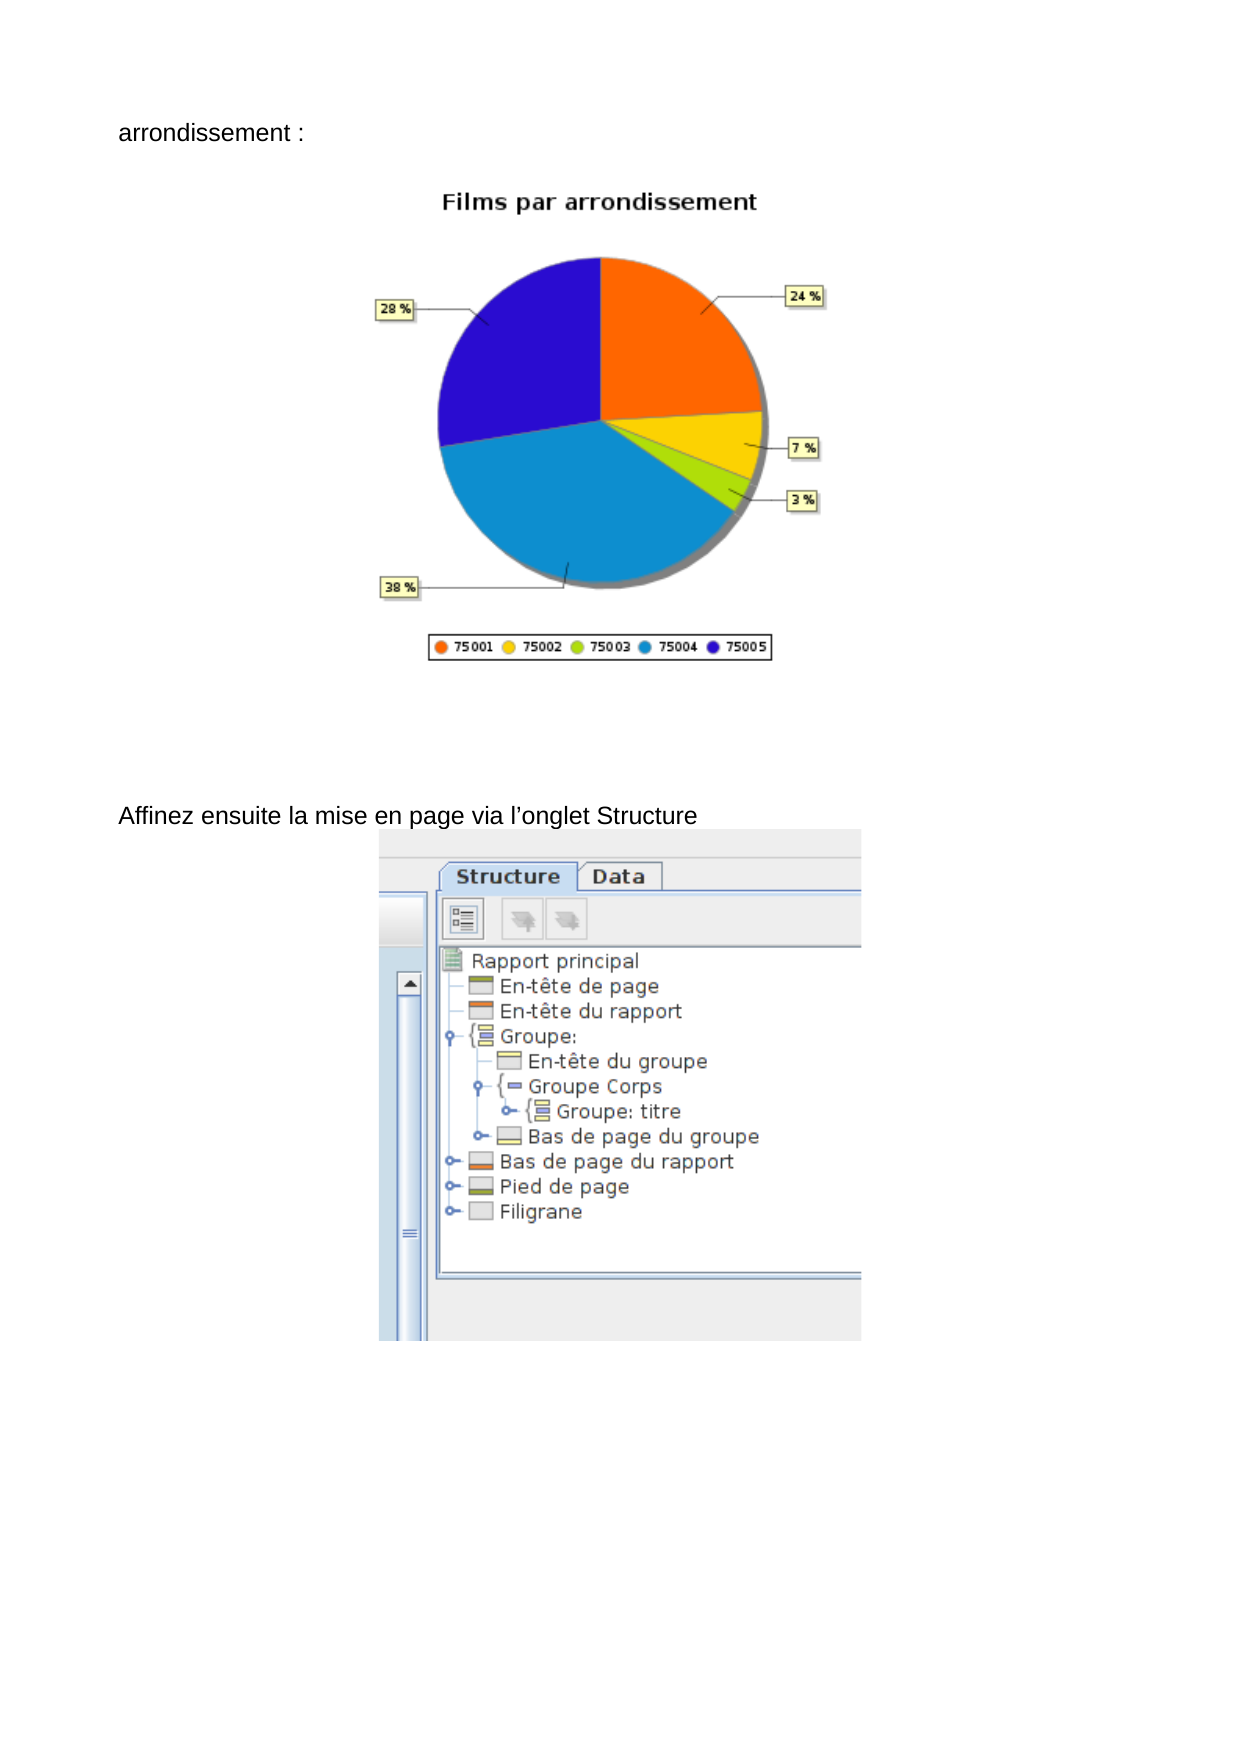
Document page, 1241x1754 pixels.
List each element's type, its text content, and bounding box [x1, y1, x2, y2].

picture [378, 829, 862, 1341]
text Affinez ensuite la mise en page via l’onglet Structure [118, 801, 1122, 830]
picture [308, 146, 932, 686]
text arrondissement : [118, 118, 1122, 147]
